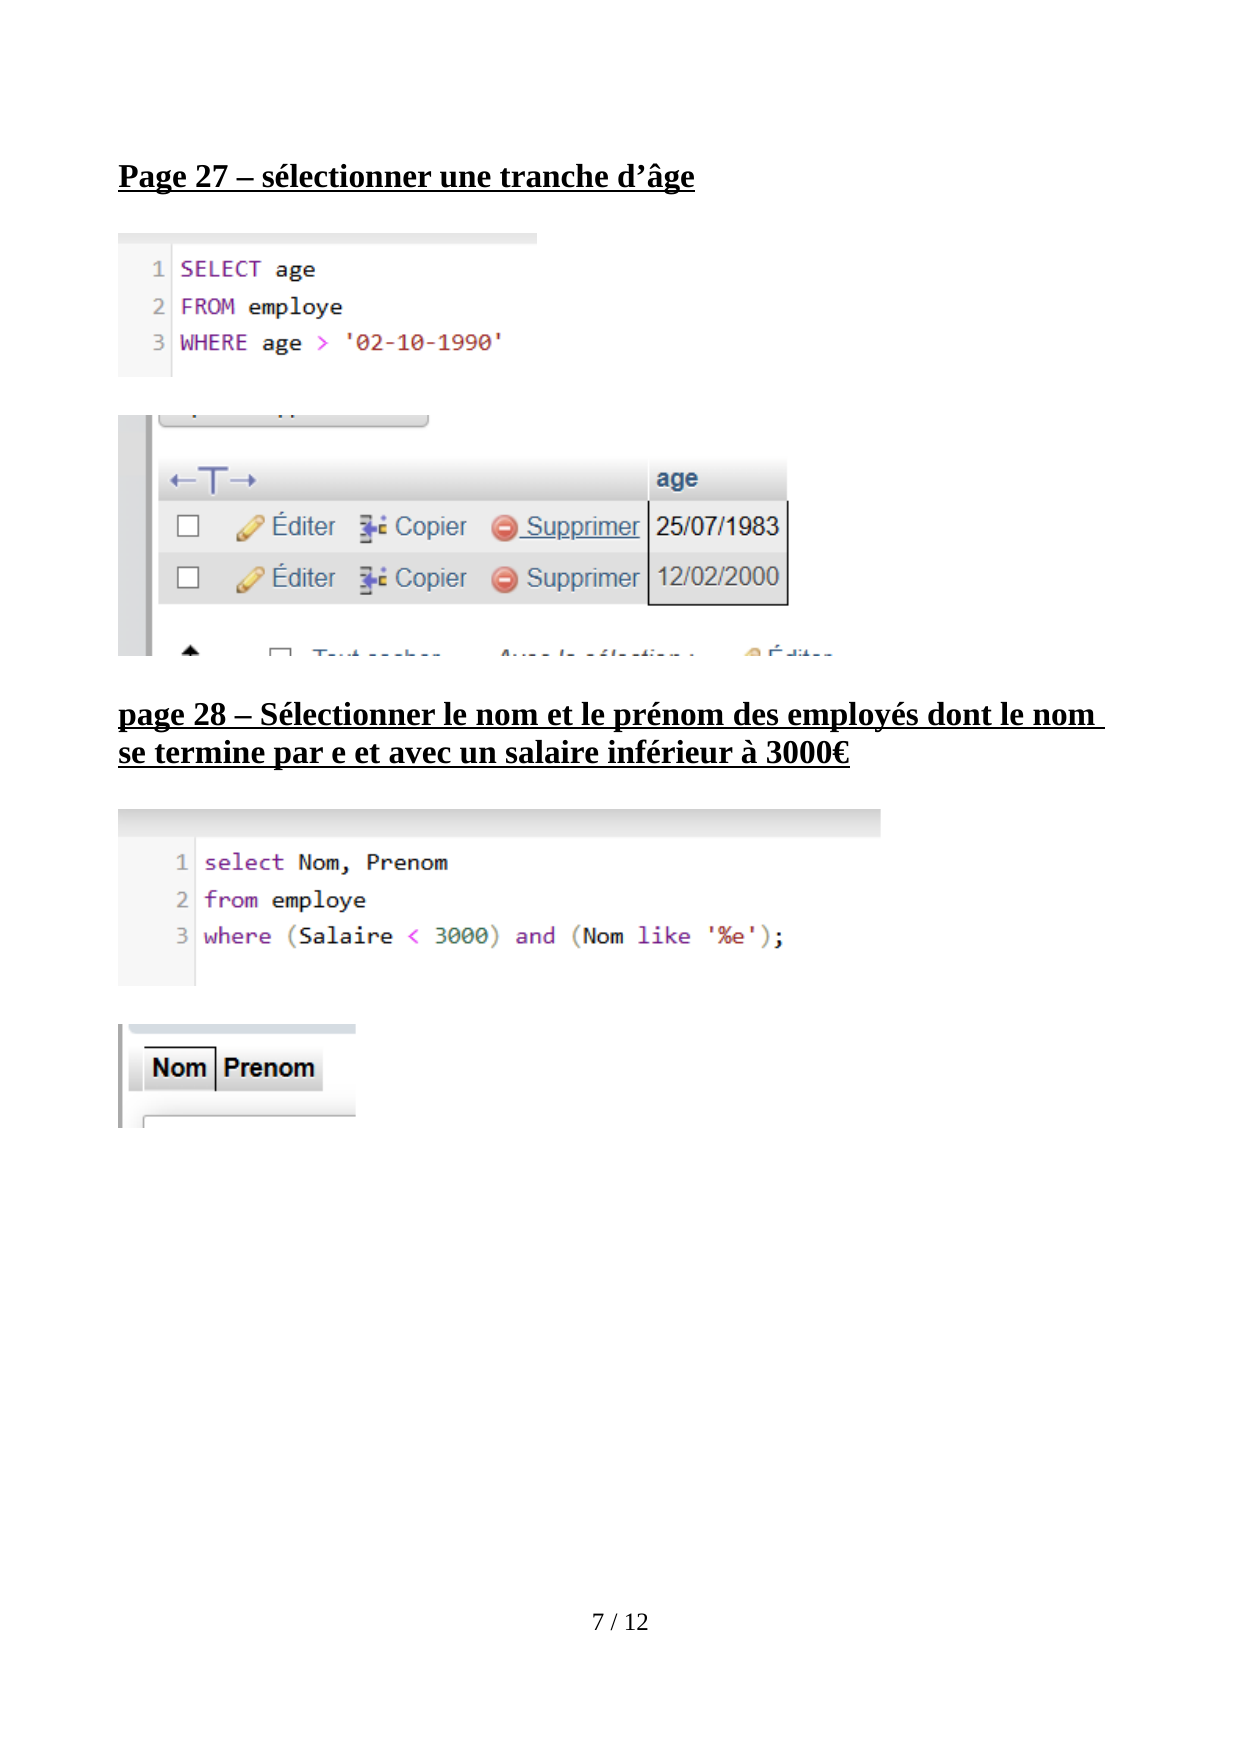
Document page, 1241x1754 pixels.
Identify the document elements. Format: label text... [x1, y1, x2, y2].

picture [118, 415, 892, 656]
picture [118, 809, 881, 986]
picture [118, 233, 537, 377]
text page 28 – Sélectionner le nom et le prénom des employés dont le nom se termine par e et avec un salaire inférieur à 3000€ [118, 694, 1122, 771]
text Page 27 – sélectionner une tranche d’âge [118, 156, 1122, 195]
picture [118, 1024, 356, 1128]
